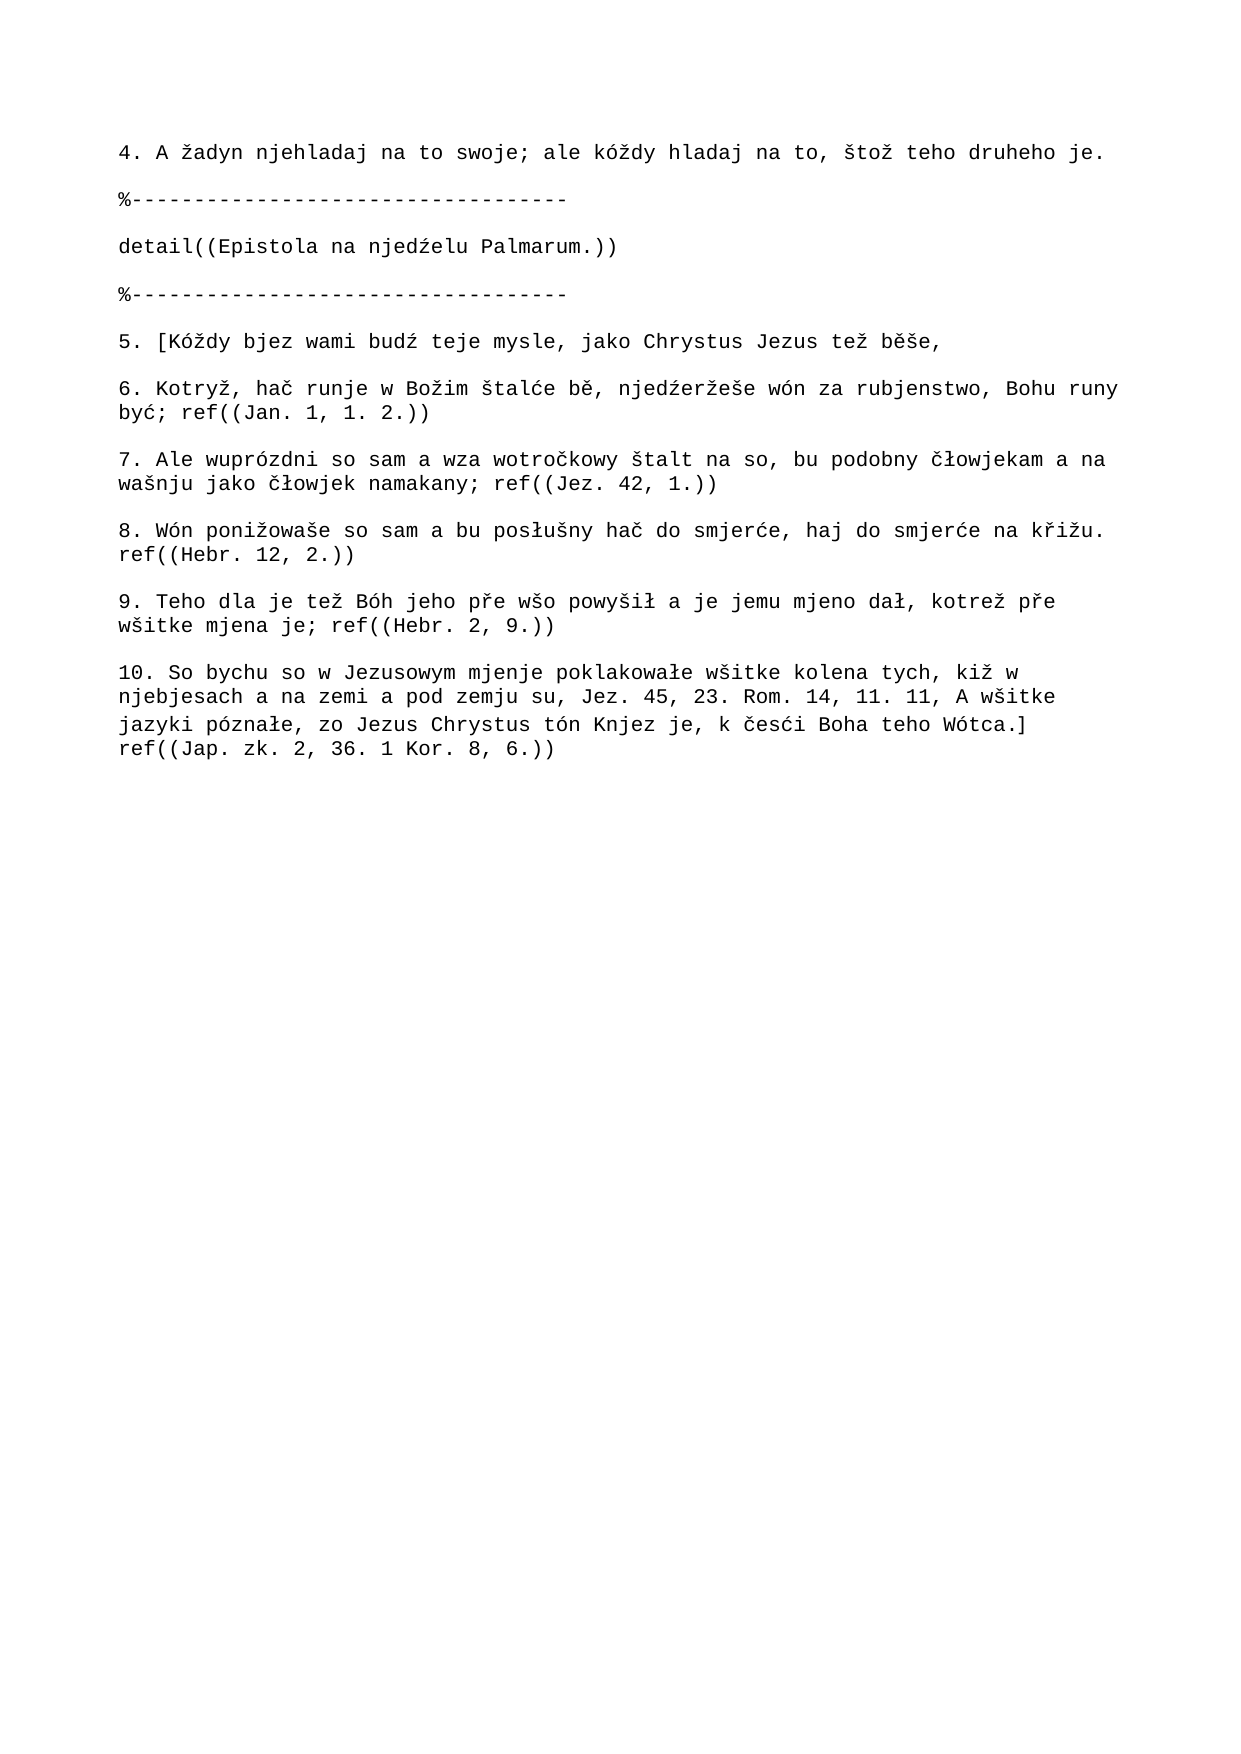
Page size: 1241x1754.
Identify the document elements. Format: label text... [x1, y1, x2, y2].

text 9. Teho dla je tež Bóh jeho pře wšo powyšił a je jemu mjeno dał, kotrež pře wšitke mjena je; ref((Hebr. 2, 9.)) [118, 591, 1122, 638]
text 4. A žadyn njehladaj na to swoje; ale kóždy hladaj na to, štož teho druheho je. [118, 142, 1122, 165]
text 5. [Kóždy bjez wami budź teje mysle, jako Chrystus Jezus tež běše, [118, 331, 1122, 354]
text 7. Ale wuprózdni so sam a wza wotročkowy štalt na so, bu podobny čłowjekam a na wašnju jako čłowjek namakany; ref((Jez. 42, 1.)) [118, 449, 1122, 496]
text %----------------------------------- [118, 189, 1122, 213]
text 6. Kotryž, hač runje w Božim štalće bě, njedźeržeše wón za rubjenstwo, Bohu runy być; ref((Jan. 1, 1. 2.)) [118, 378, 1122, 426]
text detail((Epistola na njedźelu Palmarum.)) [118, 236, 1122, 260]
text 10. So bychu so w Jezusowym mjenje poklakowałe wšitke kolena tych, kiž w njebjesach a na zemi a pod zemju su, Jez. 45, 23. Rom. 14, 11. 11, A wšitke jazyki póznałe, zo Jezus Chrystus tón Knjez je, k česći Boha teho Wótca.] ref((Jap. zk. 2, 36. 1 Kor. 8, 6.)) [118, 662, 1122, 761]
text 8. Wón ponižowaše so sam a bu posłušny hač do smjerće, haj do smjerće na křižu. ref((Hebr. 12, 2.)) [118, 520, 1122, 567]
text %----------------------------------- [118, 284, 1122, 307]
